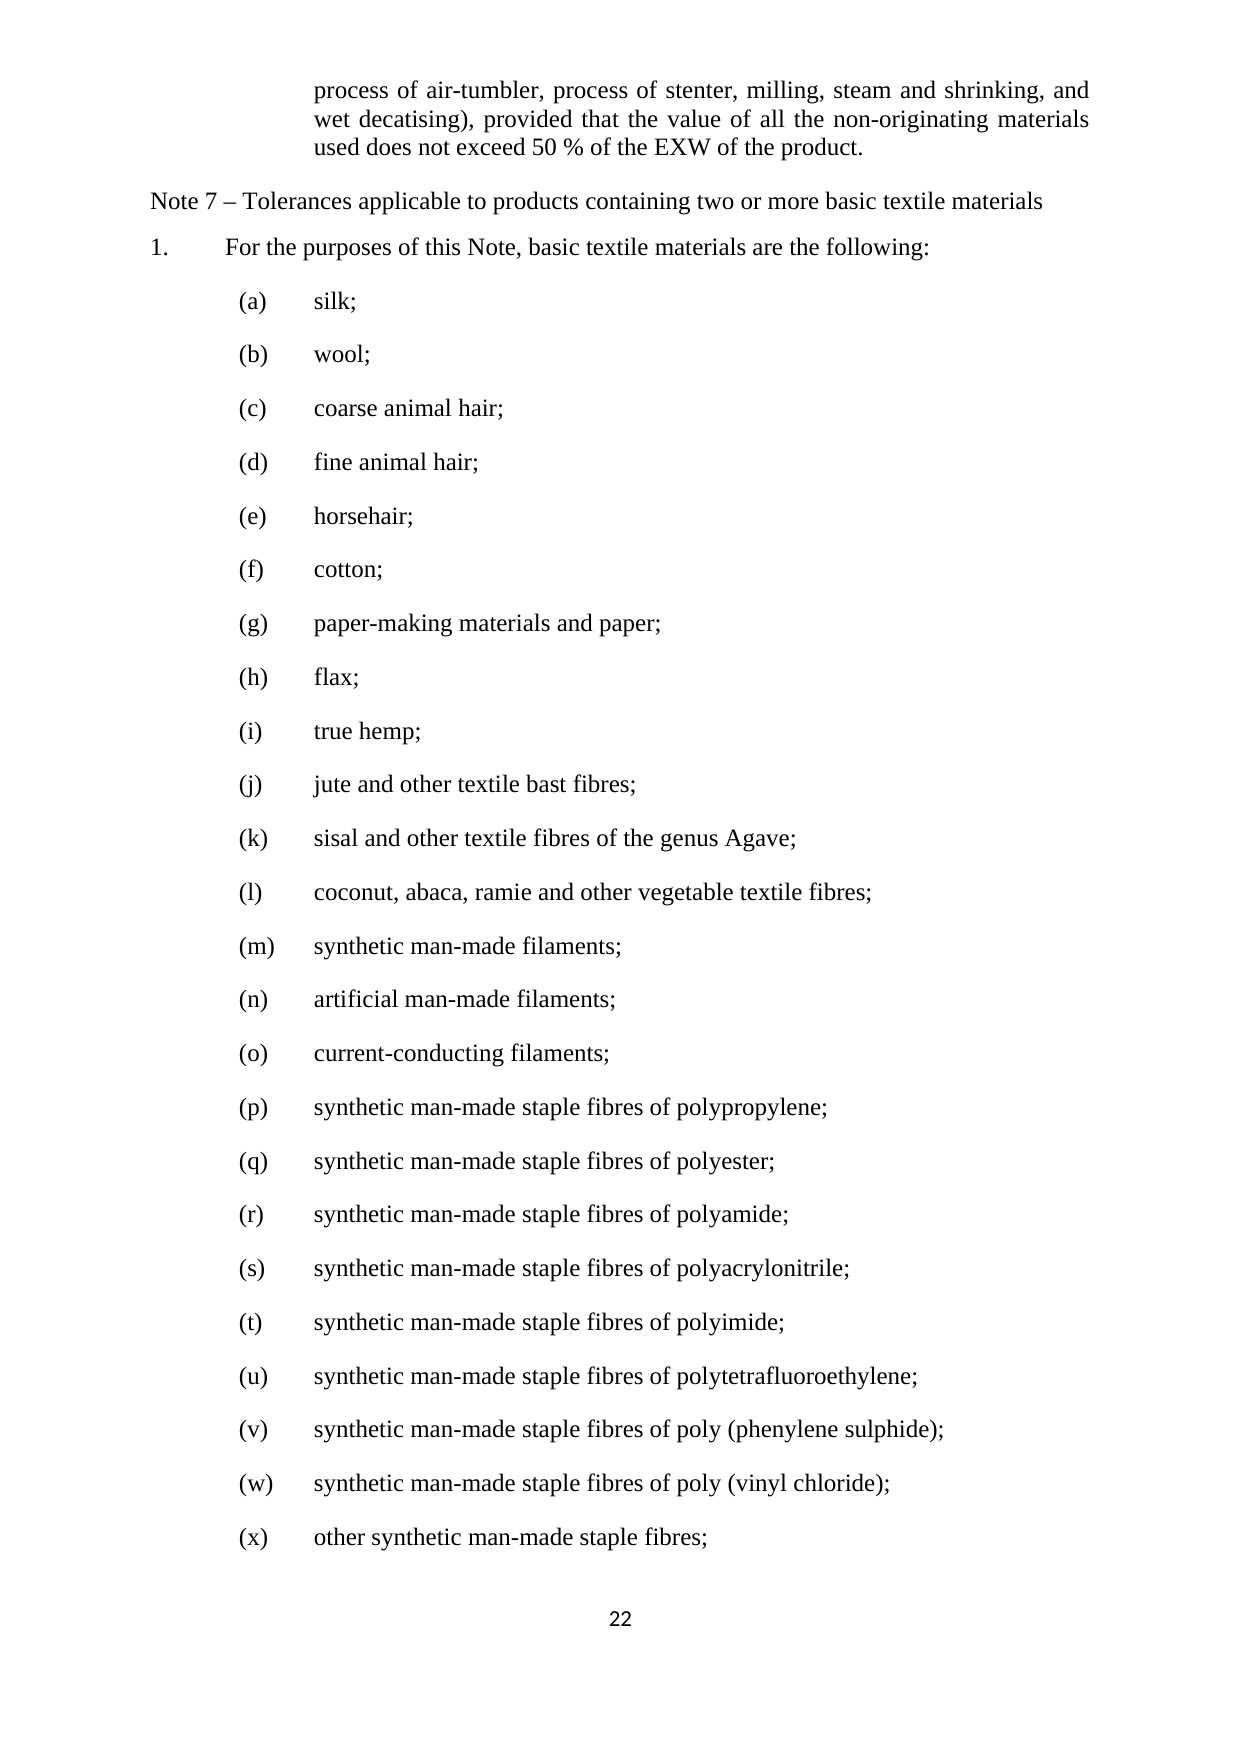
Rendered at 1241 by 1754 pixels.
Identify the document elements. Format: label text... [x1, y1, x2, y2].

list artificial man-made filaments; [239, 984, 1090, 1013]
list synthetic man-made staple fibres of polypropylene; [239, 1092, 1090, 1121]
list wool; [239, 339, 1090, 368]
list synthetic man-made staple fibres of polytetrafluoroethylene; [239, 1361, 1090, 1389]
list synthetic man-made filaments; [239, 931, 1090, 959]
list sisal and other textile fibres of the genus Agave; [239, 823, 1090, 852]
list flax; [239, 662, 1090, 691]
list jute and other textile bast fibres; [239, 769, 1090, 798]
list synthetic man-made staple fibres of poly (vinyl chloride); [239, 1468, 1090, 1497]
list other synthetic man-made staple fibres; [239, 1522, 1090, 1551]
list true hemp; [239, 716, 1090, 744]
list horsehair; [239, 501, 1090, 529]
list paper-making materials and paper; [239, 608, 1090, 637]
list cotton; [239, 554, 1090, 583]
list silk; [239, 286, 1090, 314]
list For the purposes of this Note, basic textile materials are the following: [150, 232, 1090, 261]
list synthetic man-made staple fibres of polyimide; [239, 1307, 1090, 1336]
list coarse animal hair; [239, 393, 1090, 422]
list synthetic man-made staple fibres of polyester; [239, 1146, 1090, 1174]
list synthetic man-made staple fibres of polyacrylonitrile; [239, 1253, 1090, 1282]
list fine animal hair; [239, 447, 1090, 476]
list process of air-tumbler, process of stenter, milling, steam and shrinking, and wet decatising), provided that the value of all the non-originating materials used does not exceed 50 % of the EXW of the product. [239, 75, 1090, 161]
list current-conducting filaments; [239, 1038, 1090, 1067]
list synthetic man-made staple fibres of polyamide; [239, 1199, 1090, 1228]
list coconut, abaca, ramie and other vegetable textile fibres; [239, 877, 1090, 906]
text Note 7 – Tolerances applicable to products containing two or more basic textile materials [150, 186, 1090, 215]
list synthetic man-made staple fibres of poly (phenylene sulphide); [239, 1414, 1090, 1443]
